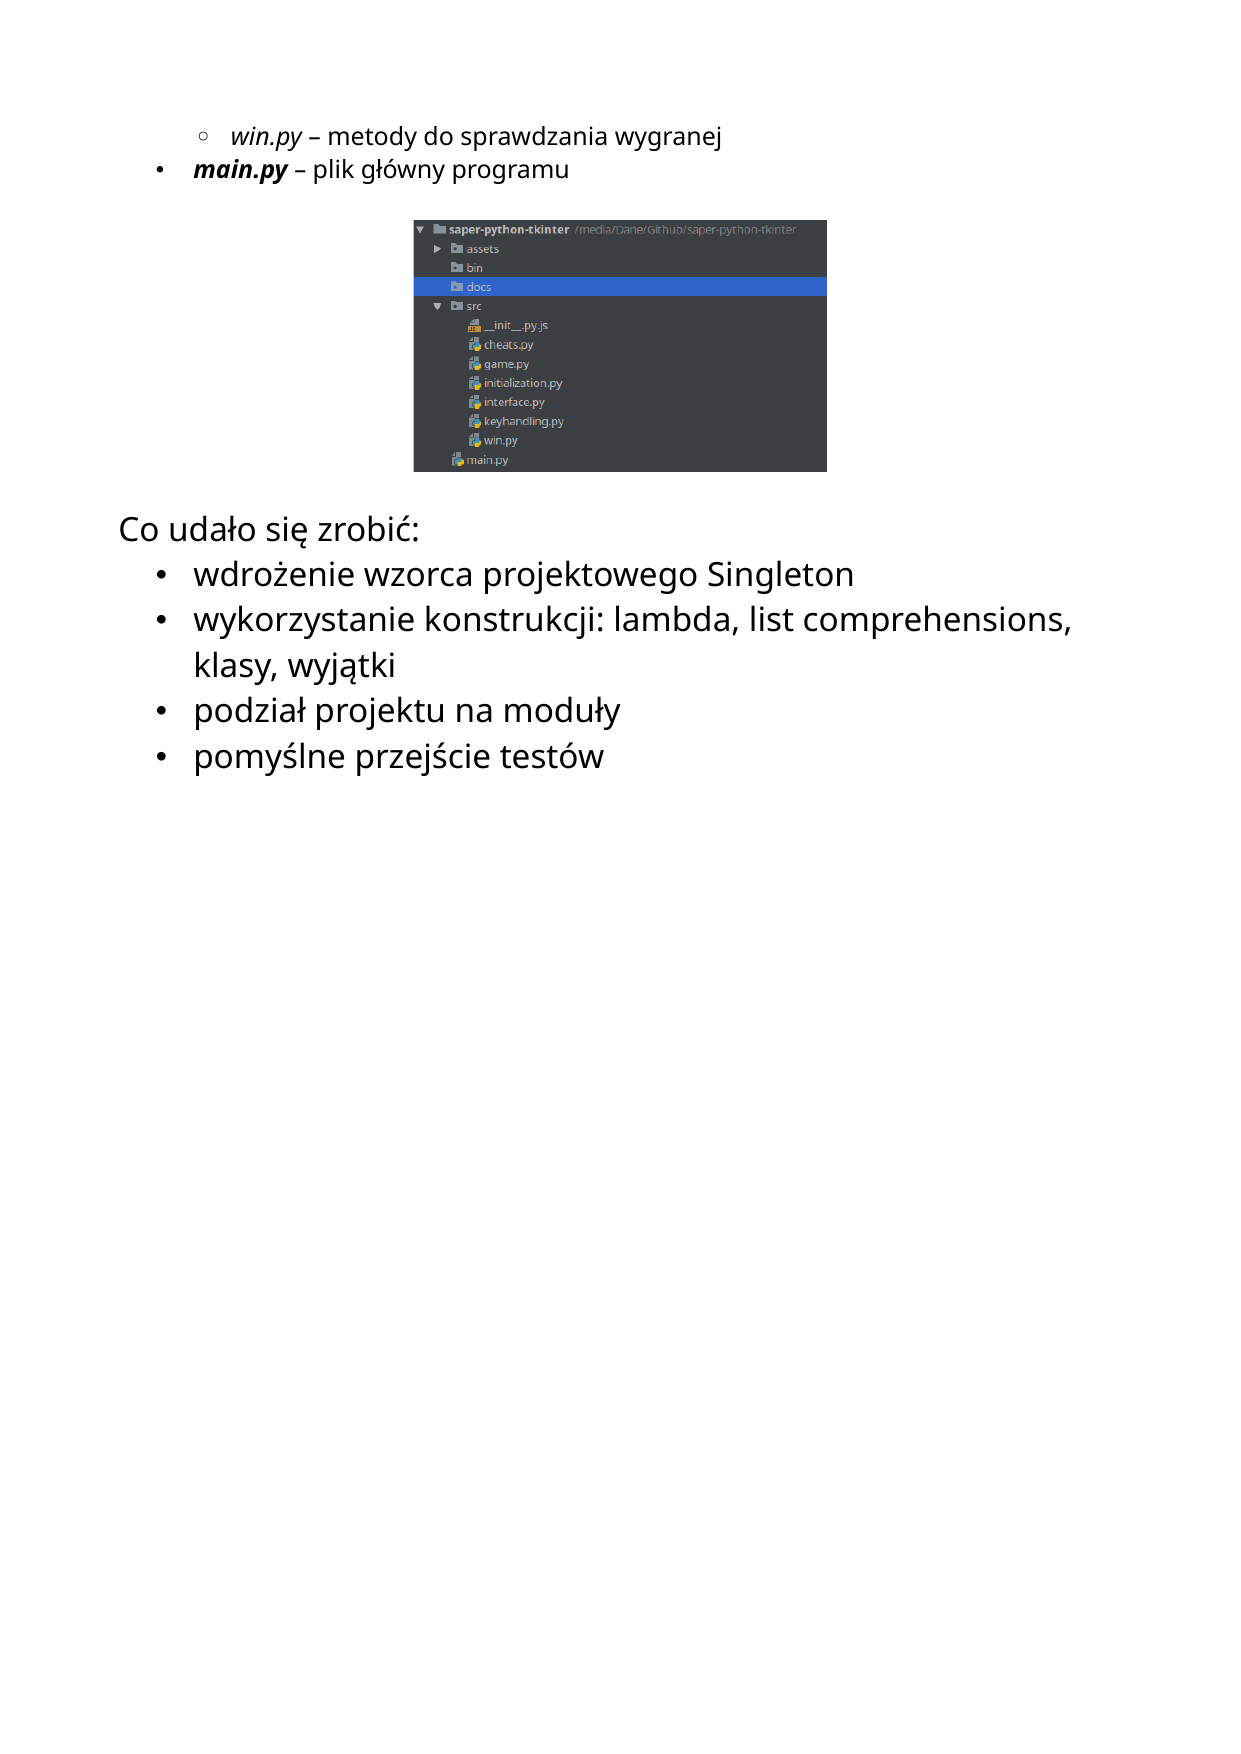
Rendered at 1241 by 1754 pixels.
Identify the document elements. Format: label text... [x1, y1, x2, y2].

list main.py – plik główny programu [156, 152, 1122, 186]
picture [413, 220, 827, 472]
list pomyślne przejście testów [156, 732, 1122, 778]
text Co udało się zrobić: [118, 505, 1122, 551]
list podział projektu na moduły [156, 687, 1122, 732]
list wdrożenie wzorca projektowego Singleton [156, 551, 1122, 596]
list wykorzystanie konstrukcji: lambda, list comprehensions, klasy, wyjątki [156, 596, 1122, 687]
list win.py – metody do sprawdzania wygranej [193, 118, 1122, 152]
